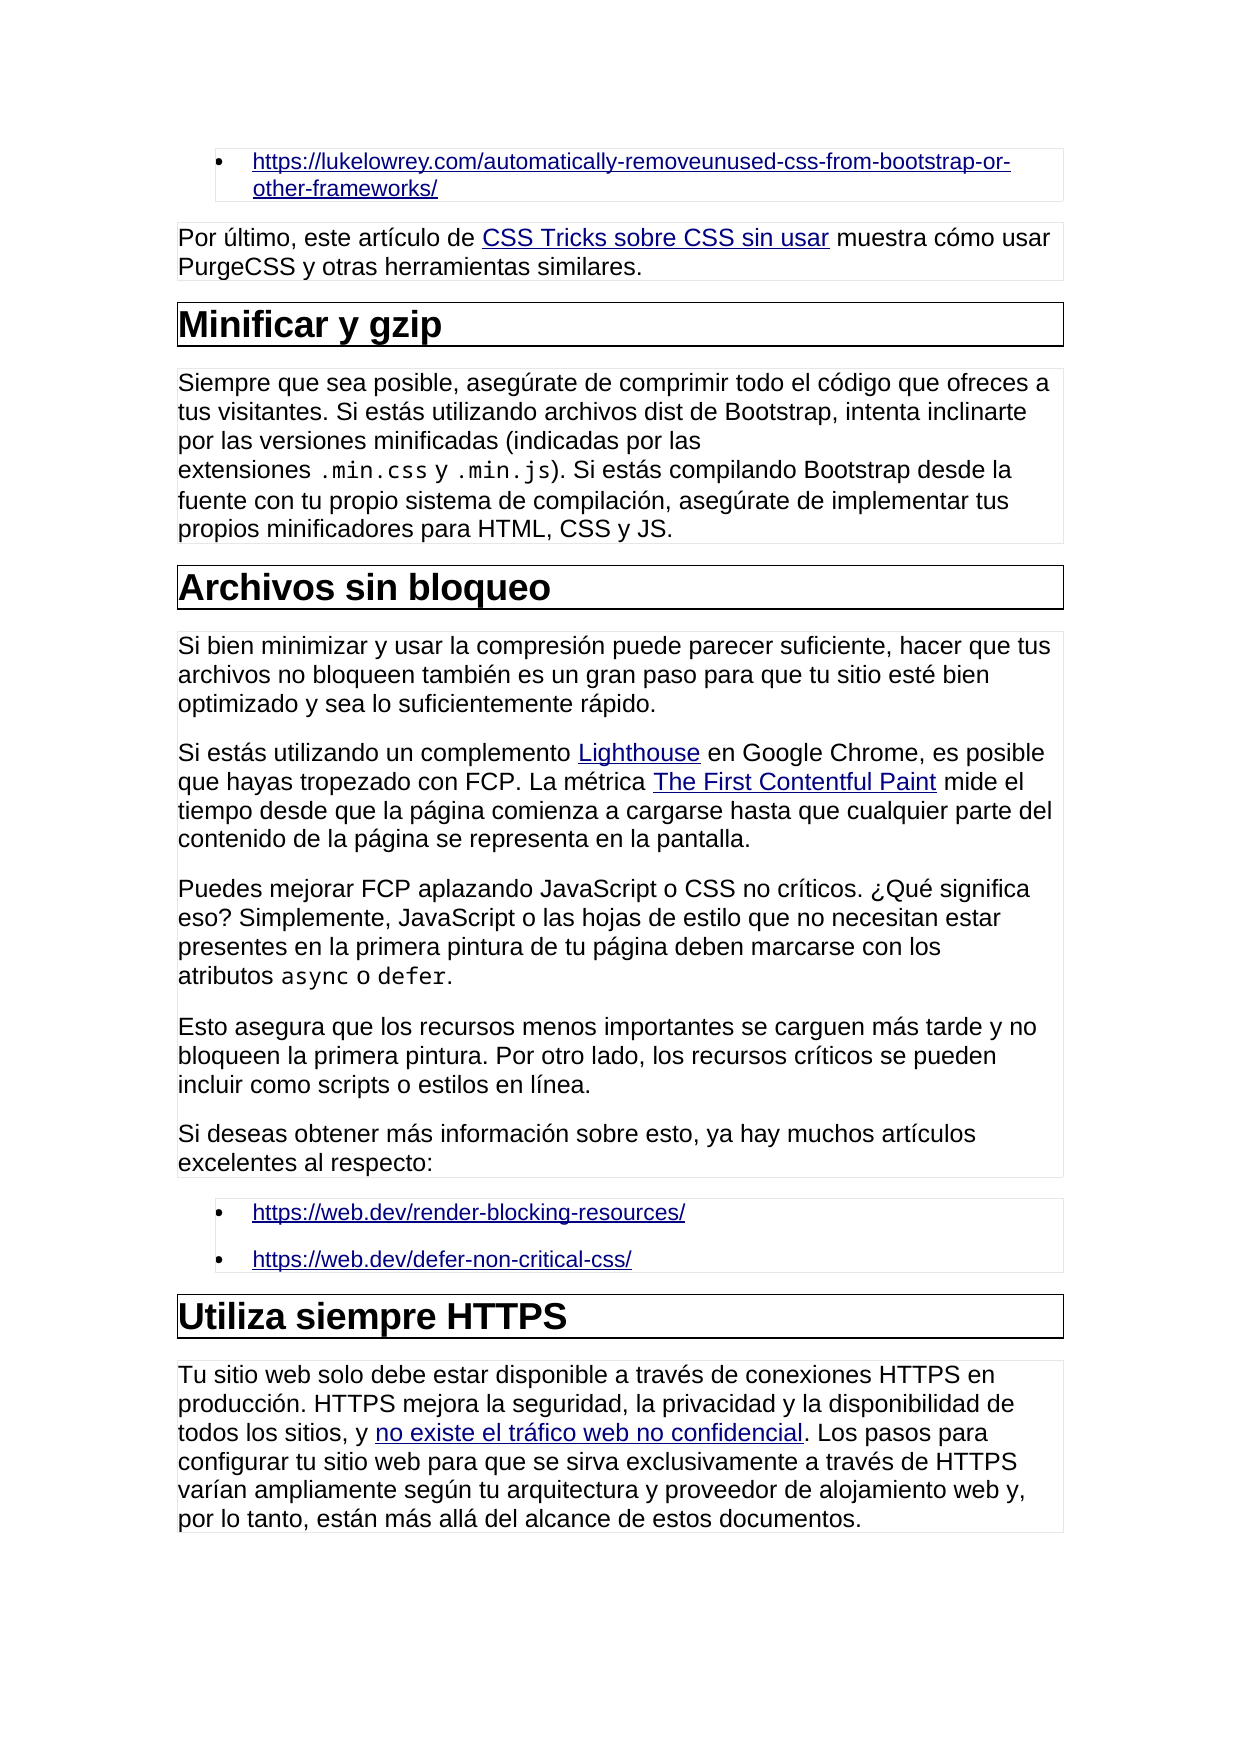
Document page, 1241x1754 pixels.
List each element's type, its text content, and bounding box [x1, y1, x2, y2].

text Si bien minimizar y usar la compresión puede parecer suficiente, hacer que tus archivos no bloqueen también es un gran paso para que tu sitio esté bien optimizado y sea lo suficientemente rápido. [178, 632, 1063, 717]
text Tu sitio web solo debe estar disponible a través de conexiones HTTPS en producción. HTTPS mejora la seguridad, la privacidad y la disponibilidad de todos los sitios, y no existe el tráfico web no confidencial. Los pasos para configurar tu sitio web para que se sirva exclusivamente a través de HTTPS varían ampliamente según tu arquitectura y proveedor de alojamiento web y, por lo tanto, están más allá del alcance de estos documentos. [178, 1361, 1063, 1532]
list https://web.dev/render-blocking-resources/ [216, 1199, 1063, 1225]
text Esto asegura que los recursos menos importantes se carguen más tarde y no bloqueen la primera pintura. Por otro lado, los recursos críticos se pueden incluir como scripts o estilos en línea. [178, 1012, 1063, 1098]
list https://web.dev/defer-non-critical-css/ [216, 1245, 1063, 1272]
text Si estás utilizando un complemento Lighthouse en Google Chrome, es posible que hayas tropezado con FCP. La métrica The First Contentful Paint mide el tiempo desde que la página comienza a cargarse hasta que cualquier parte del contenido de la página se representa en la pantalla. [178, 738, 1063, 853]
subtitle Archivos sin bloqueo [178, 566, 1063, 608]
text Si deseas obtener más información sobre esto, ya hay muchos artículos excelentes al respecto: [178, 1119, 1063, 1177]
text Por último, este artículo de CSS Tricks sobre CSS sin usar muestra cómo usar PurgeCSS y otras herramientas similares. [178, 223, 1063, 280]
subtitle Minificar y gzip [178, 303, 1063, 345]
subtitle Utiliza siempre HTTPS [178, 1295, 1063, 1337]
text Puedes mejorar FCP aplazando JavaScript o CSS no críticos. ¿Qué significa eso? Simplemente, JavaScript o las hojas de estilo que no necesitan estar presentes en la primera pintura de tu página deben marcarse con los atributos async o defer. [178, 873, 1063, 991]
list https://lukelowrey.com/automatically-removeunused-css-from-bootstrap-or-other-frameworks/ [216, 149, 1063, 201]
text Siempre que sea posible, asegúrate de comprimir todo el código que ofreces a tus visitantes. Si estás utilizando archivos dist de Bootstrap, intenta inclinarte por las versiones minificadas (indicadas por las extensiones .min.css y .min.js). Si estás compilando Bootstrap desde la fuente con tu propio sistema de compilación, asegúrate de implementar tus propios minificadores para HTML, CSS y JS. [178, 369, 1063, 543]
